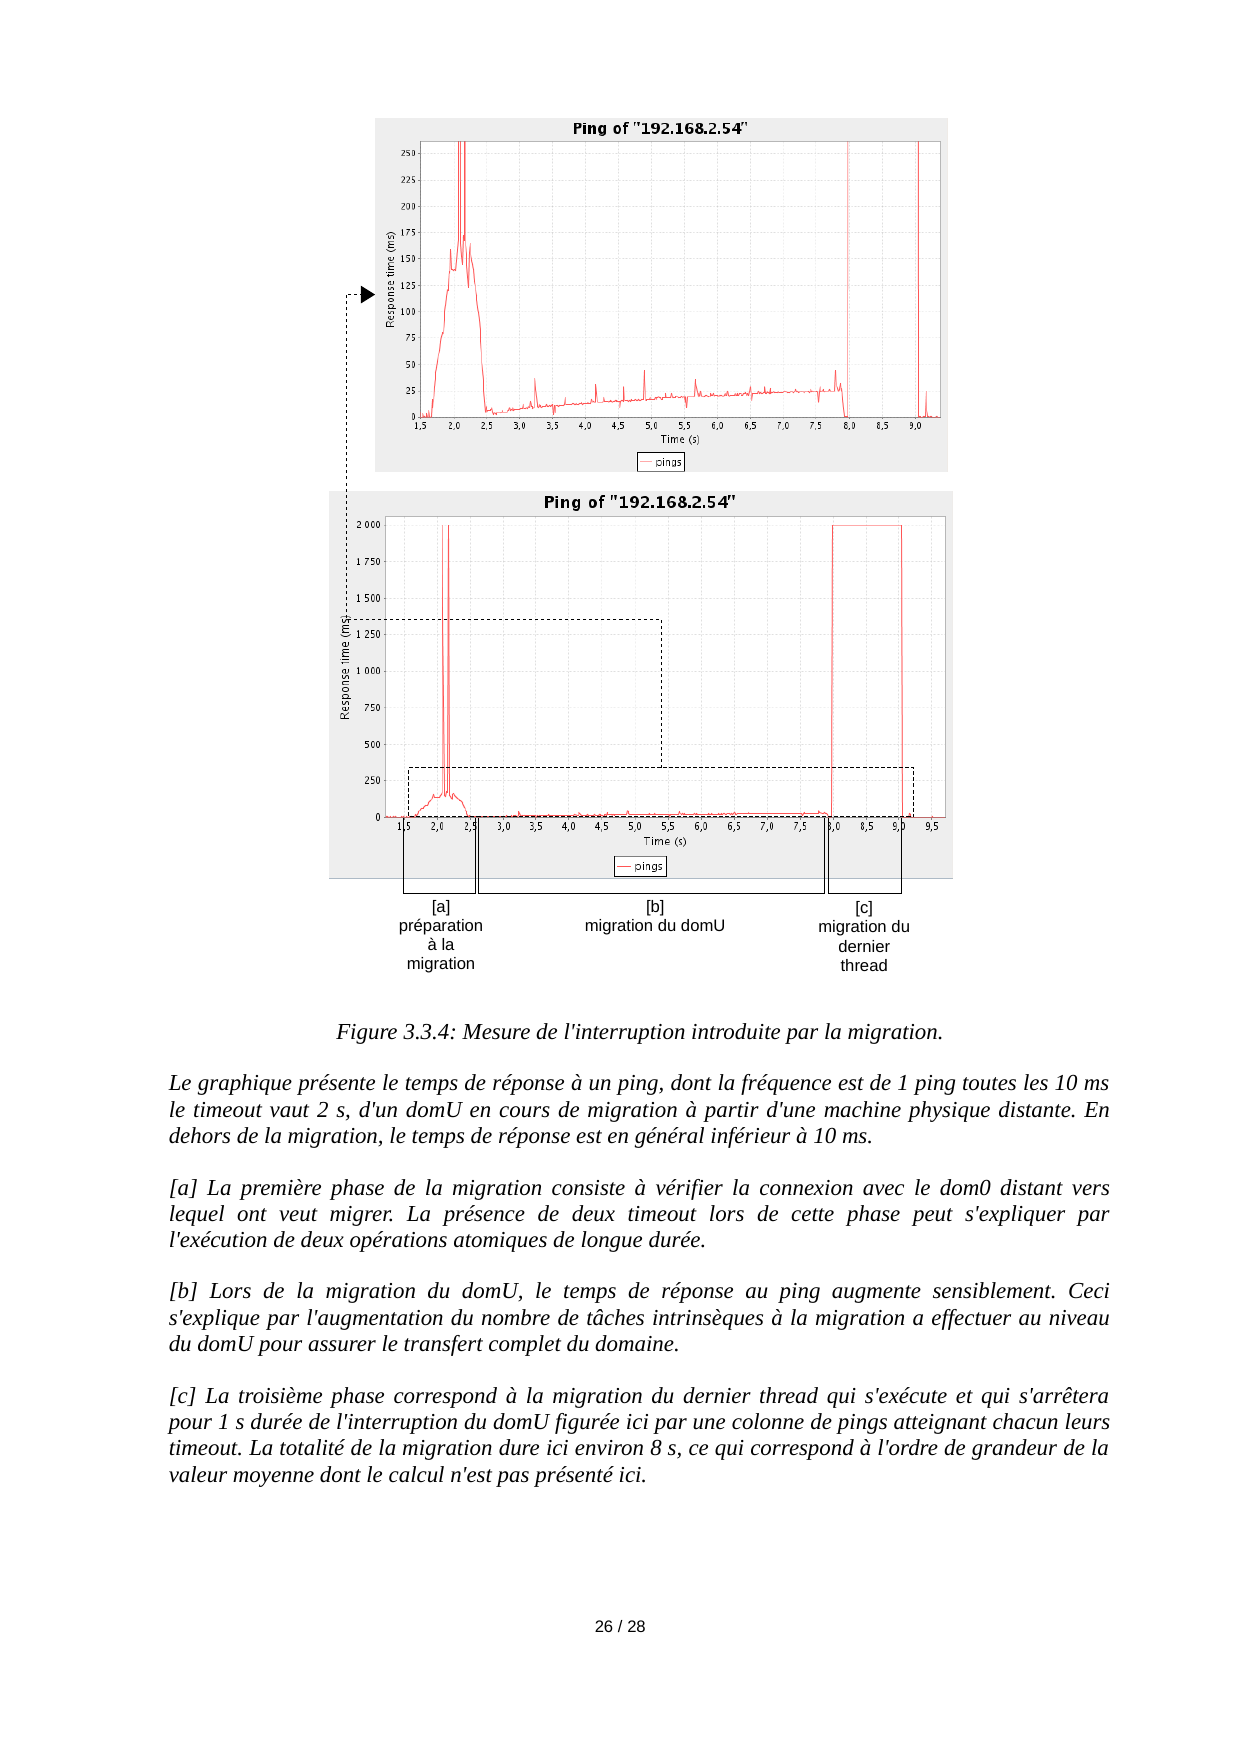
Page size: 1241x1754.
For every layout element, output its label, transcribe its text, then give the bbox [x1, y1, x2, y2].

text [b] Lors de la migration du domU, le temps de réponse au ping augmente sensiblement. Ceci s'explique par l'augmentation du nombre de tâches intrinsèques à la migration a effectuer au niveau du domU pour assurer le transfert complet du domaine. [168, 1278, 1113, 1357]
text [a] La première phase de la migration consiste à vérifier la connexion avec le dom0 distant vers lequel ont veut migrer. La présence de deux timeout lors de cette phase peut s'expliquer par l'exécution de deux opérations atomiques de longue durée. [168, 1173, 1113, 1253]
picture [329, 491, 953, 879]
text [c] La troisième phase correspond à la migration du dernier thread qui s'exécute et qui s'arrêtera pour 1 s durée de l'interruption du domU figurée ici par une colonne de pings atteignant chacun leurs timeout. La totalité de la migration dure ici environ 8 s, ce qui correspond à l'ordre de grandeur de la valeur moyenne dont le calcul n'est pas présenté ici. [168, 1382, 1113, 1487]
text Figure 3.3.4: Mesure de l'interruption introduite par la migration. [168, 131, 1113, 1044]
text Le graphique présente le temps de réponse à un ping, dont la fréquence est de 1 ping toutes les 10 ms le timeout vaut 2 s, d'un domU en cours de migration à partir d'une machine physique distante. En dehors de la migration, le temps de réponse est en général inférieur à 10 ms. [168, 1069, 1113, 1148]
picture [375, 118, 948, 472]
